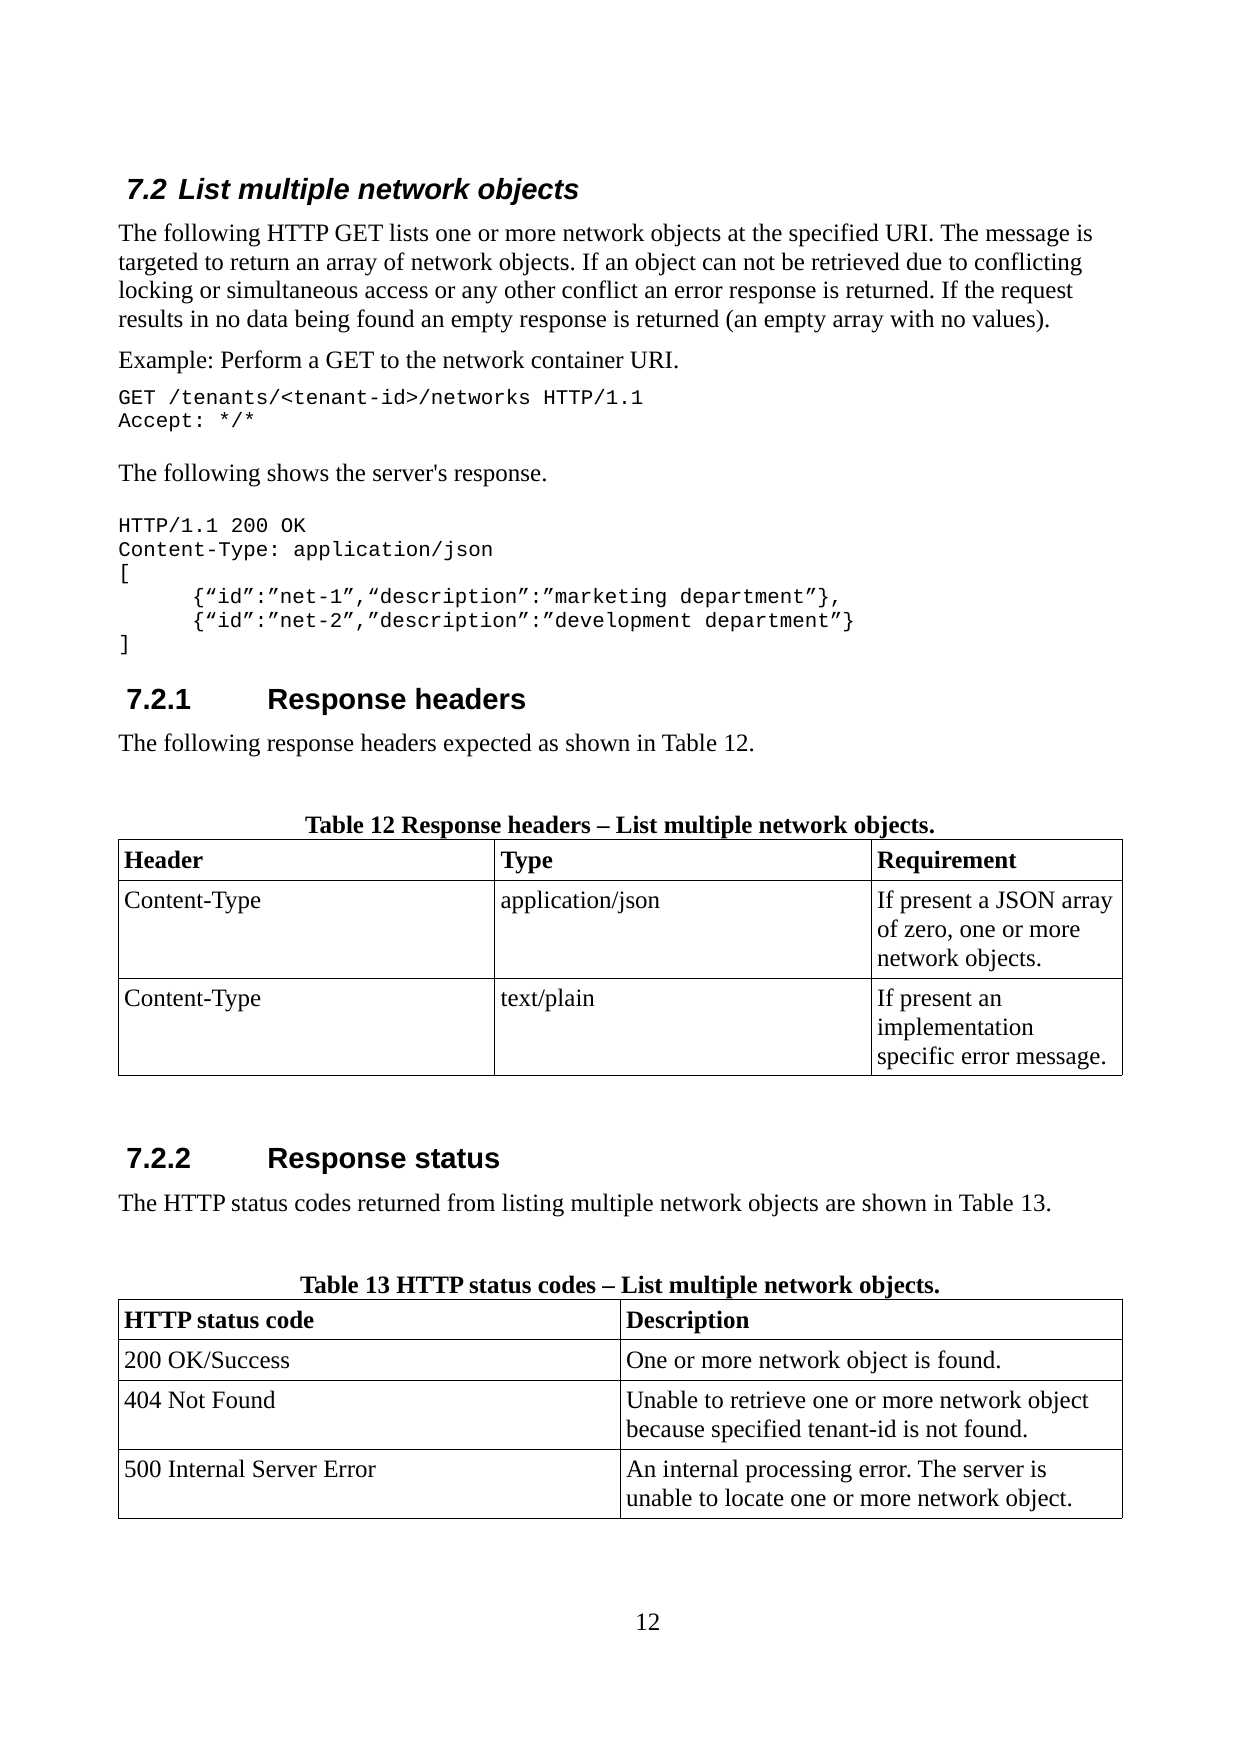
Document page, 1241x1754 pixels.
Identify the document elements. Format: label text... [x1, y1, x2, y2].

table_cell 404 Not Found [119, 1381, 620, 1448]
table_cell Content-Type [119, 881, 494, 977]
table_cell Content-Type [119, 979, 494, 1075]
table_cell An internal processing error. The server is unable to locate one or more network object. [621, 1450, 1122, 1518]
subtitle Table 12 Response headers – List multiple network objects. [118, 811, 1122, 839]
table_cell 500 Internal Server Error [119, 1450, 620, 1518]
table_cell text/plain [495, 979, 871, 1075]
table_cell Unable to retrieve one or more network object because specified tenant-id is not found. [621, 1381, 1122, 1448]
text {“id”:”net-1”,“description”:”marketing department”}, [192, 586, 1122, 610]
text The following shows the server's response. [118, 458, 1122, 486]
text [ [118, 562, 1122, 586]
text {“id”:”net-2”,”description”:”development department”} [192, 610, 1122, 633]
table_cell One or more network object is found. [621, 1340, 1122, 1379]
table_cell If present a JSON array of zero, one or more network objects. [872, 881, 1122, 977]
text GET /tenants/<tenant-id>/networks HTTP/1.1 [118, 387, 1122, 410]
text HTTP/1.1 200 OK [118, 515, 1122, 539]
subtitle Table 13 HTTP status codes – List multiple network objects. [118, 1270, 1122, 1299]
text Content-Type: application/json [118, 539, 1122, 562]
table_header Type [495, 840, 871, 879]
text The following HTTP GET lists one or more network objects at the specified URI. The message is targeted to return an array of network objects. If an object can not be retrieved due to conflicting locking or simultaneous access or any other conflict an error response is returned. If the request results in no data being found an empty response is returned (an empty array with no values). [118, 218, 1122, 333]
subtitle Response status [118, 1142, 1122, 1175]
table_cell If present an implementation specific error message. [872, 979, 1122, 1075]
text The following response headers expected as shown in Table 12. [118, 728, 1122, 757]
table_cell application/json [495, 881, 871, 977]
text Example: Perform a GET to the network container URI. [118, 345, 1122, 374]
table_cell 200 OK/Success [119, 1340, 620, 1379]
table_header Description [621, 1300, 1122, 1339]
subtitle List multiple network objects [118, 172, 1122, 205]
subtitle Response headers [118, 682, 1122, 716]
table_header Header [119, 840, 494, 879]
text Accept: */* [118, 410, 1122, 434]
text ] [118, 633, 1122, 657]
table_header HTTP status code [119, 1300, 620, 1339]
text The HTTP status codes returned from listing multiple network objects are shown in Table 13. [118, 1188, 1122, 1216]
table_header Requirement [872, 840, 1122, 879]
